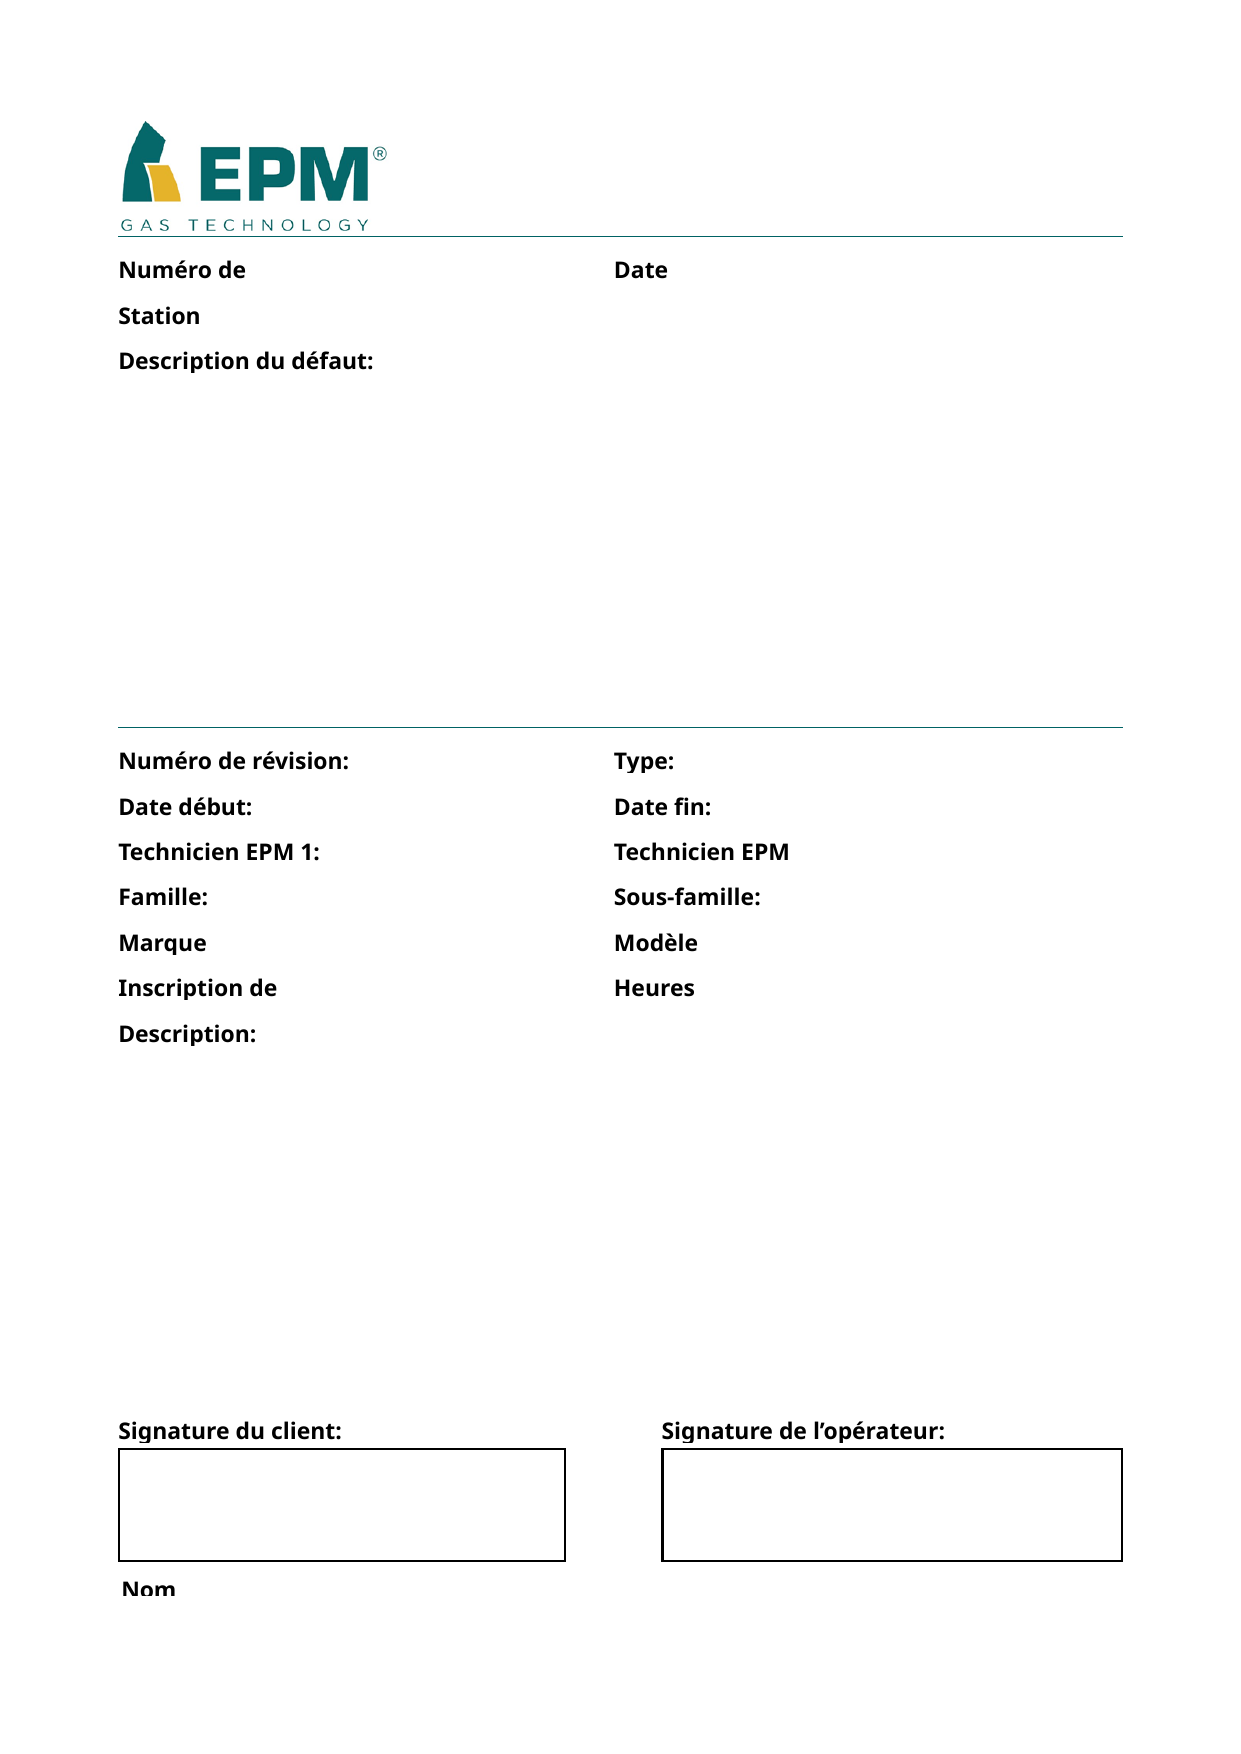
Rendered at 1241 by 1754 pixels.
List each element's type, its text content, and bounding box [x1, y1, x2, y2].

table_cell [118, 864, 1123, 881]
table_cell [974, 1415, 1123, 1442]
table_cell [585, 881, 614, 909]
table_cell [461, 1018, 1123, 1045]
table_cell Signature de l’opérateur: [661, 1415, 974, 1442]
table_cell Description du défaut: [118, 345, 1123, 373]
table_cell Famille: [118, 881, 213, 909]
table_cell Nom client: [118, 1571, 254, 1598]
table_cell [585, 254, 614, 282]
table_cell [254, 1571, 1123, 1598]
table_cell [585, 927, 614, 954]
table_cell Heures d'équipe: [614, 972, 803, 1000]
table_cell [118, 1000, 1123, 1018]
table_cell [118, 1400, 1123, 1415]
table_cell [354, 1415, 661, 1442]
table_cell [118, 909, 1123, 927]
table_cell Inscription de l'équipe: [118, 972, 373, 1000]
table_cell Signature du client: [118, 1415, 354, 1442]
table_cell [585, 972, 614, 1000]
table_cell Marque d’équipement: [118, 927, 373, 954]
table_cell Date d'ouverture: [614, 254, 809, 282]
table_cell [118, 955, 1123, 972]
table_cell [118, 728, 974, 745]
table_cell Technicien EPM 1: [118, 836, 325, 864]
table_cell [118, 818, 1123, 836]
table_cell [585, 836, 614, 864]
table_cell [974, 728, 1123, 745]
table_header [118, 118, 1123, 236]
table_cell Numéro de défaut: [118, 254, 325, 282]
table_cell [566, 1448, 661, 1562]
table_cell Sous-famille: [614, 881, 762, 909]
table_cell Date début: [118, 791, 254, 818]
table_cell Technicien EPM 2: [614, 836, 814, 864]
table_cell [664, 1450, 1121, 1560]
table_cell Numéro de révision: [118, 745, 354, 773]
table_cell [120, 1450, 564, 1560]
table_cell [585, 791, 614, 818]
picture [121, 121, 389, 231]
table_cell [118, 1562, 1123, 1571]
table_cell [118, 237, 1123, 254]
table_cell [118, 327, 1123, 345]
table_cell Modèle d’équipement: [614, 927, 862, 954]
table_cell [118, 282, 1123, 299]
table_cell [118, 1443, 1123, 1448]
table_cell [118, 773, 1123, 791]
table_cell Type: [614, 745, 685, 773]
table_cell Station: [118, 300, 206, 327]
table_cell Description: [118, 1018, 461, 1045]
table_cell [585, 745, 614, 773]
table_cell Date fin: [614, 791, 714, 818]
